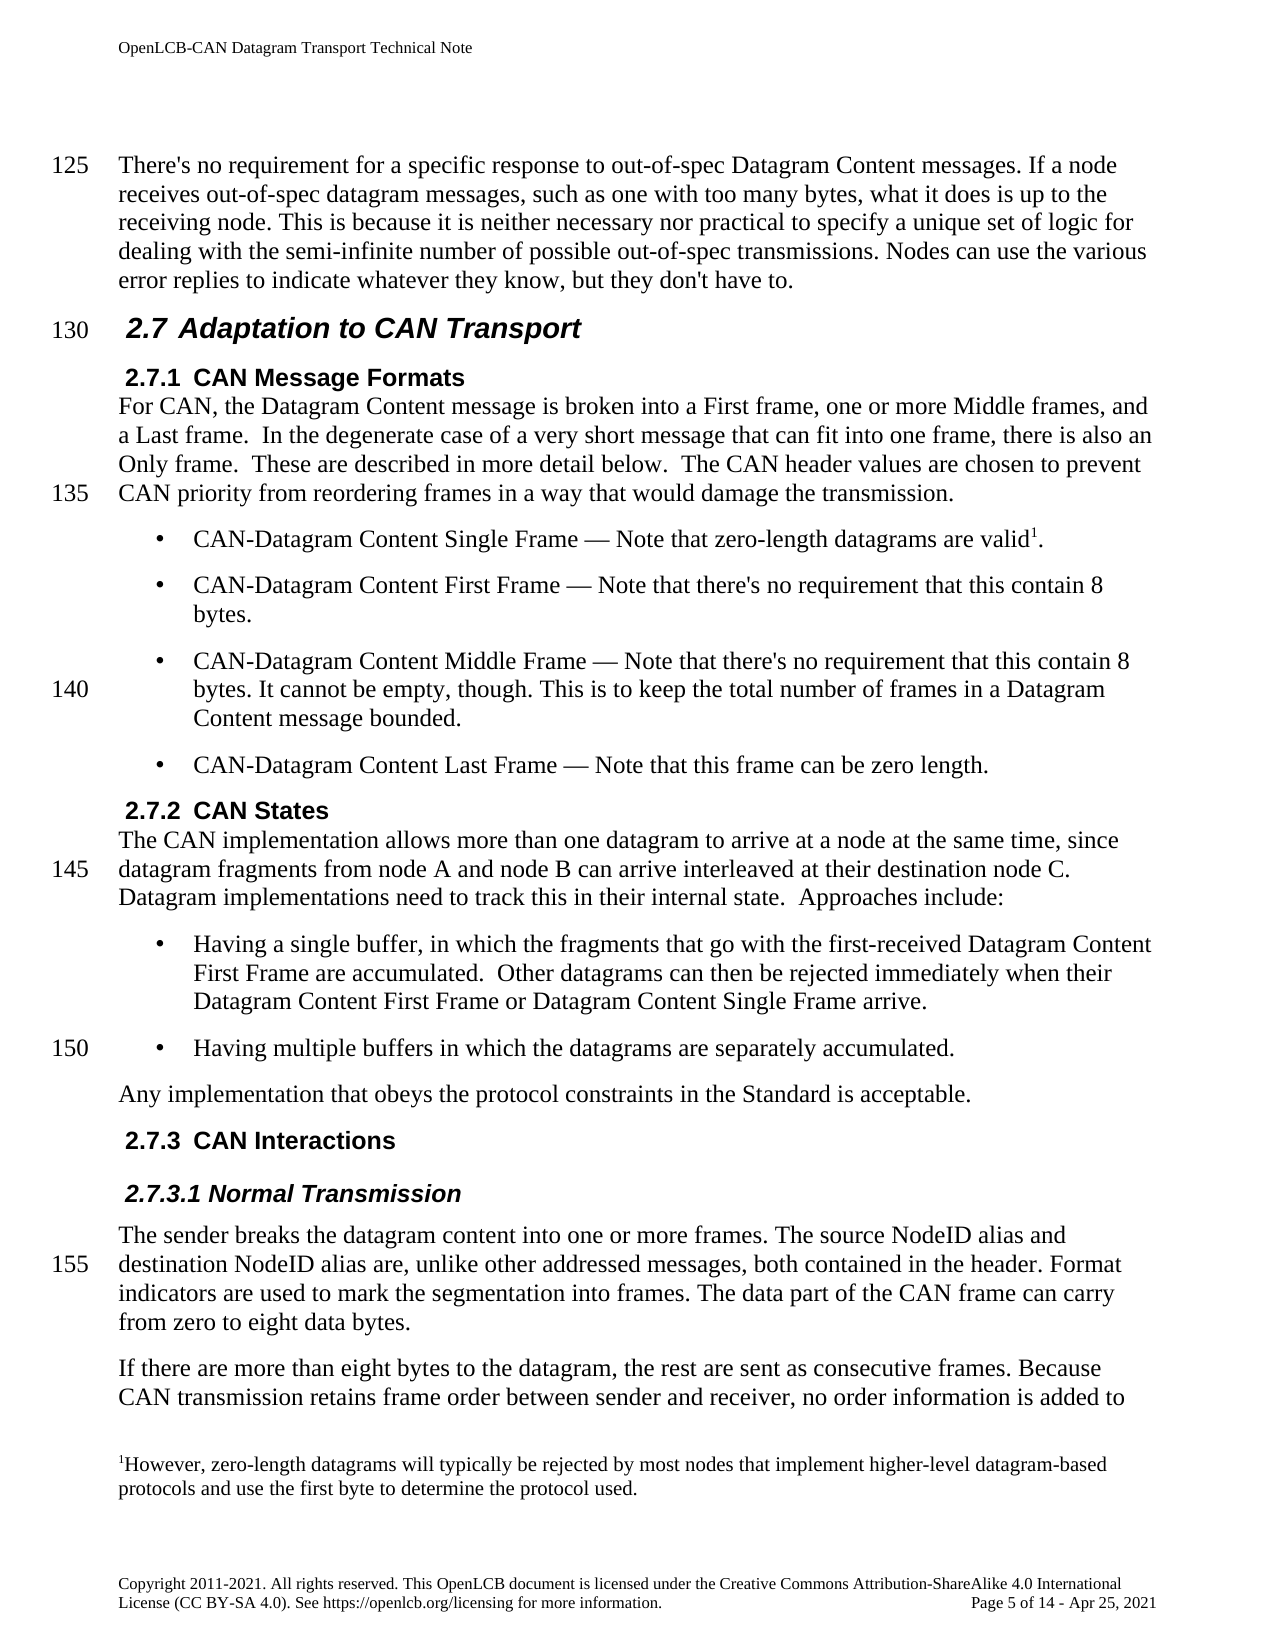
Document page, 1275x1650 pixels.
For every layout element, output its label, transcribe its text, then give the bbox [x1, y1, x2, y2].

text There's no requirement for a specific response to out-of-spec Datagram Content messages. If a node receives out-of-spec datagram messages, such as one with too many bytes, what it does is up to the receiving node. This is because it is neither necessary nor practical to specify a unique set of logic for dealing with the semi-infinite number of possible out-of-spec transmissions. Nodes can use the various error replies to indicate whatever they know, but they don't have to. [118, 150, 1157, 294]
subtitle CAN Message Formats [118, 363, 1157, 391]
text Any implementation that obeys the protocol constraints in the Standard is acceptable. [118, 1079, 1157, 1108]
subtitle CAN States [118, 796, 1157, 825]
list CAN-Datagram Content First Frame — Note that there's no requirement that this contain 8 bytes. [156, 571, 1157, 628]
list Having multiple buffers in which the datagrams are separately accumulated. [156, 1033, 1157, 1062]
list Having a single buffer, in which the fragments that go with the first-received Datagram Content First Frame are accumulated. Other datagrams can then be rejected immediately when their Datagram Content First Frame or Datagram Content Single Frame arrive. [156, 929, 1157, 1015]
list CAN-Datagram Content Last Frame — Note that this frame can be zero length. [156, 750, 1157, 778]
text If there are more than eight bytes to the datagram, the rest are sent as consecutive frames. Because CAN transmission retains frame order between sender and receiver, no order information is added to [118, 1353, 1157, 1411]
subtitle CAN Interactions [118, 1126, 1157, 1154]
text For CAN, the Datagram Content message is broken into a First frame, one or more Middle frames, and a Last frame. In the degenerate case of a very short message that can fit into one frame, there is also an Only frame. These are described in more detail below. The CAN header values are chosen to prevent CAN priority from reordering frames in a way that would damage the transmission. [118, 391, 1157, 506]
text The CAN implementation allows more than one datagram to arrive at a node at the same time, since datagram fragments from node A and node B can arrive interleaved at their destination node C. Datagram implementations need to track this in their internal state. Approaches include: [118, 825, 1157, 911]
list CAN-Datagram Content Middle Frame — Note that there's no requirement that this contain 8 bytes. It cannot be empty, though. This is to keep the total number of frames in a Datagram Content message bounded. [156, 646, 1157, 732]
list CAN-Datagram Content Single Frame — Note that zero-length datagrams are valid. [156, 524, 1157, 553]
text The sender breaks the datagram content into one or more frames. The source NodeID alias and destination NodeID alias are, unlike other addressed messages, both contained in the header. Format indicators are used to mark the segmentation into frames. The data part of the CAN frame can carry from zero to eight data bytes. [118, 1221, 1157, 1336]
subtitle Adaptation to CAN Transport [118, 311, 1157, 345]
list However, zero-length datagrams will typically be rejected by most nodes that implement higher-level datagram-based protocols and use the first byte to determine the protocol used. [118, 1452, 1157, 1500]
subtitle Normal Transmission [118, 1179, 1157, 1208]
